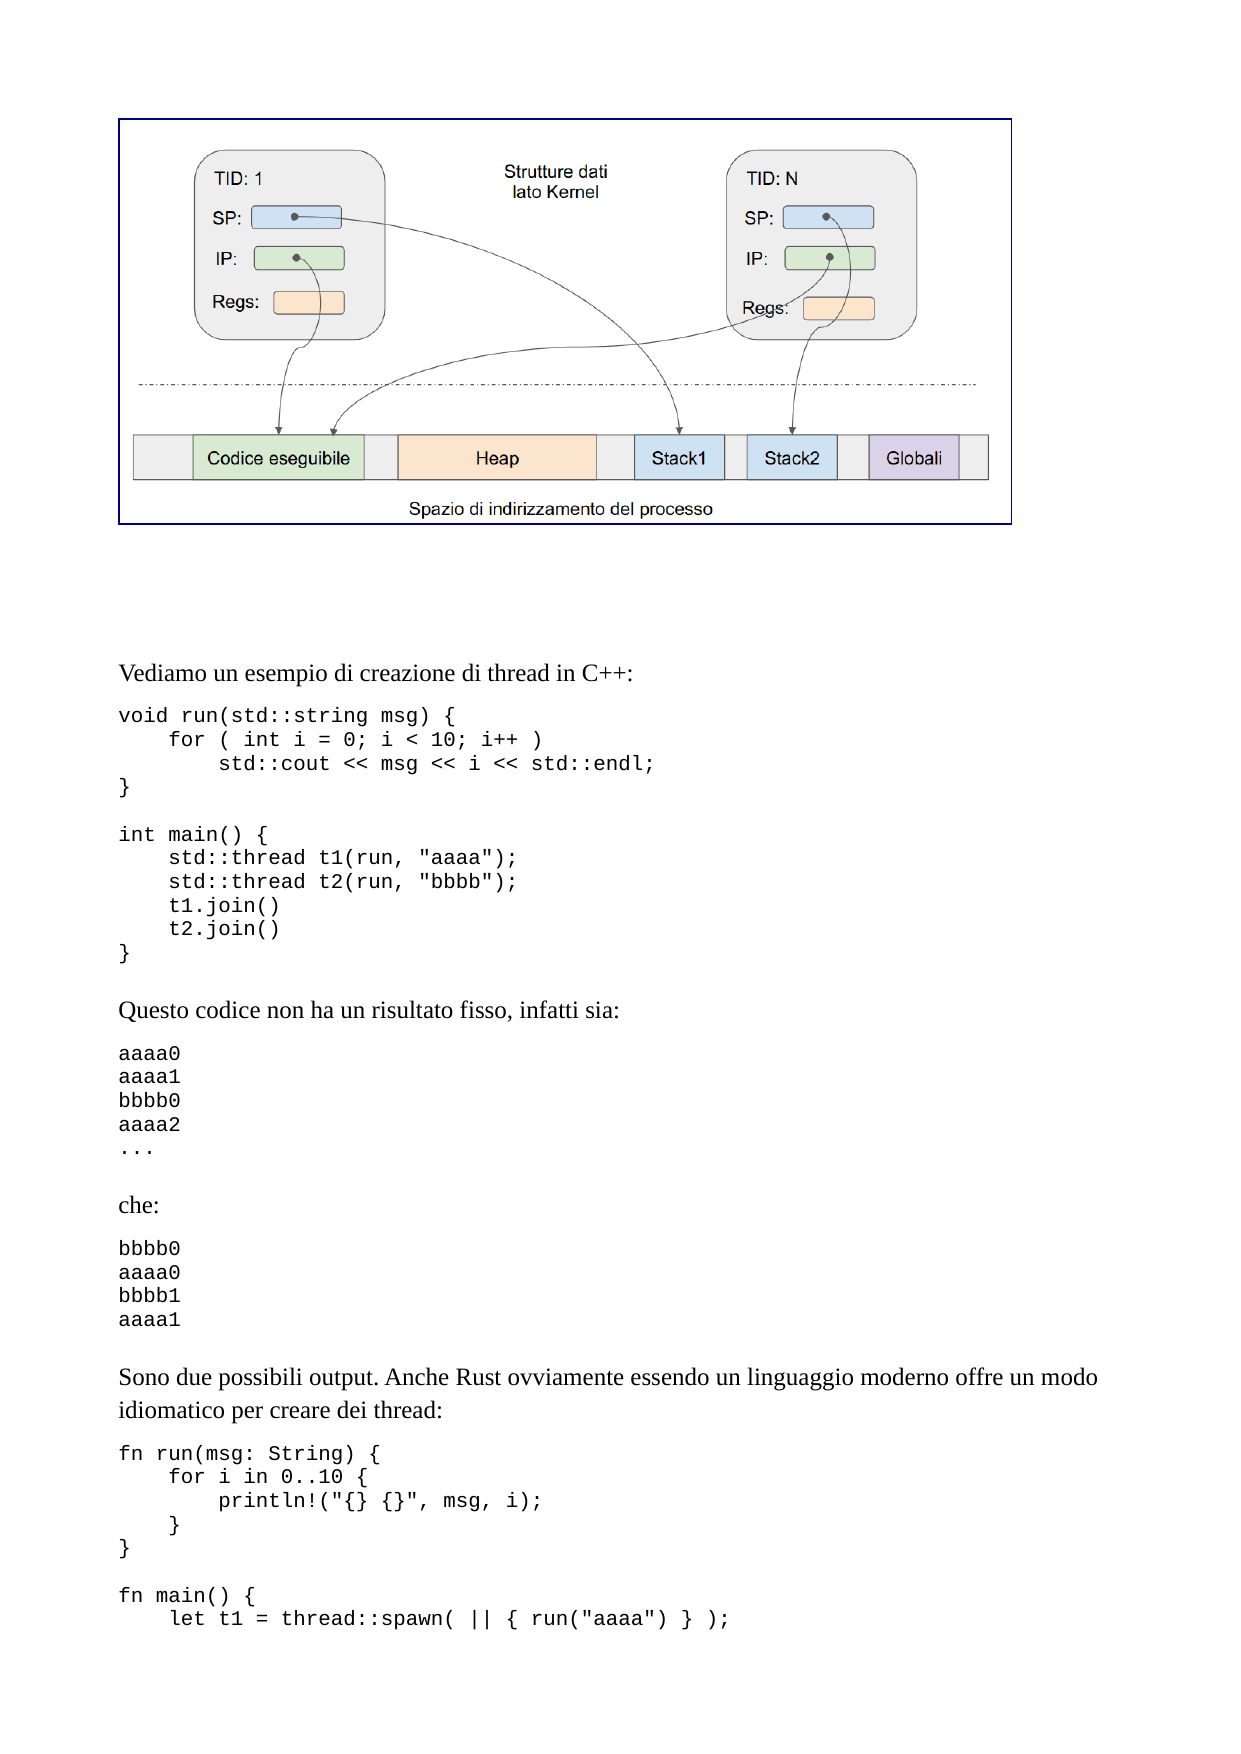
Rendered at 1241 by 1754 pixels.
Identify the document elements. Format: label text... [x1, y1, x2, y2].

text int main() { [118, 824, 1122, 847]
text } [118, 1537, 1122, 1561]
text } [118, 942, 1122, 966]
text t2.join() [118, 918, 1122, 942]
text println!("{} {}", msg, i); [118, 1490, 1122, 1514]
text aaaa1 [118, 1066, 1122, 1090]
text for i in 0..10 { [118, 1466, 1122, 1490]
text Sono due possibili output. Anche Rust ovviamente essendo un linguaggio moderno offre un modo idiomatico per creare dei thread: [118, 1362, 1122, 1424]
picture [120, 120, 1011, 523]
text che: [118, 1190, 1122, 1219]
text bbbb0 [118, 1238, 1122, 1262]
text aaaa0 [118, 1262, 1122, 1285]
text aaaa2 [118, 1114, 1122, 1137]
text Vediamo un esempio di creazione di thread in C++: [118, 658, 1122, 687]
text void run(std::string msg) { [118, 706, 1122, 729]
text std::cout << msg << i << std::endl; [118, 753, 1122, 776]
text for ( int i = 0; i < 10; i++ ) [118, 729, 1122, 753]
text bbbb1 [118, 1285, 1122, 1309]
text aaaa1 [118, 1309, 1122, 1333]
text ... [118, 1137, 1122, 1161]
text } [118, 1514, 1122, 1537]
text std::thread t1(run, "aaaa"); [118, 847, 1122, 871]
text bbbb0 [118, 1090, 1122, 1114]
text fn run(msg: String) { [118, 1443, 1122, 1466]
text Questo codice non ha un risultato fisso, infatti sia: [118, 995, 1122, 1024]
text std::thread t2(run, "bbbb"); [118, 871, 1122, 895]
text let t1 = thread::spawn( || { run("aaaa") } ); [118, 1608, 1122, 1632]
text } [118, 776, 1122, 800]
text t1.join() [118, 895, 1122, 918]
text fn main() { [118, 1584, 1122, 1608]
text aaaa0 [118, 1043, 1122, 1066]
